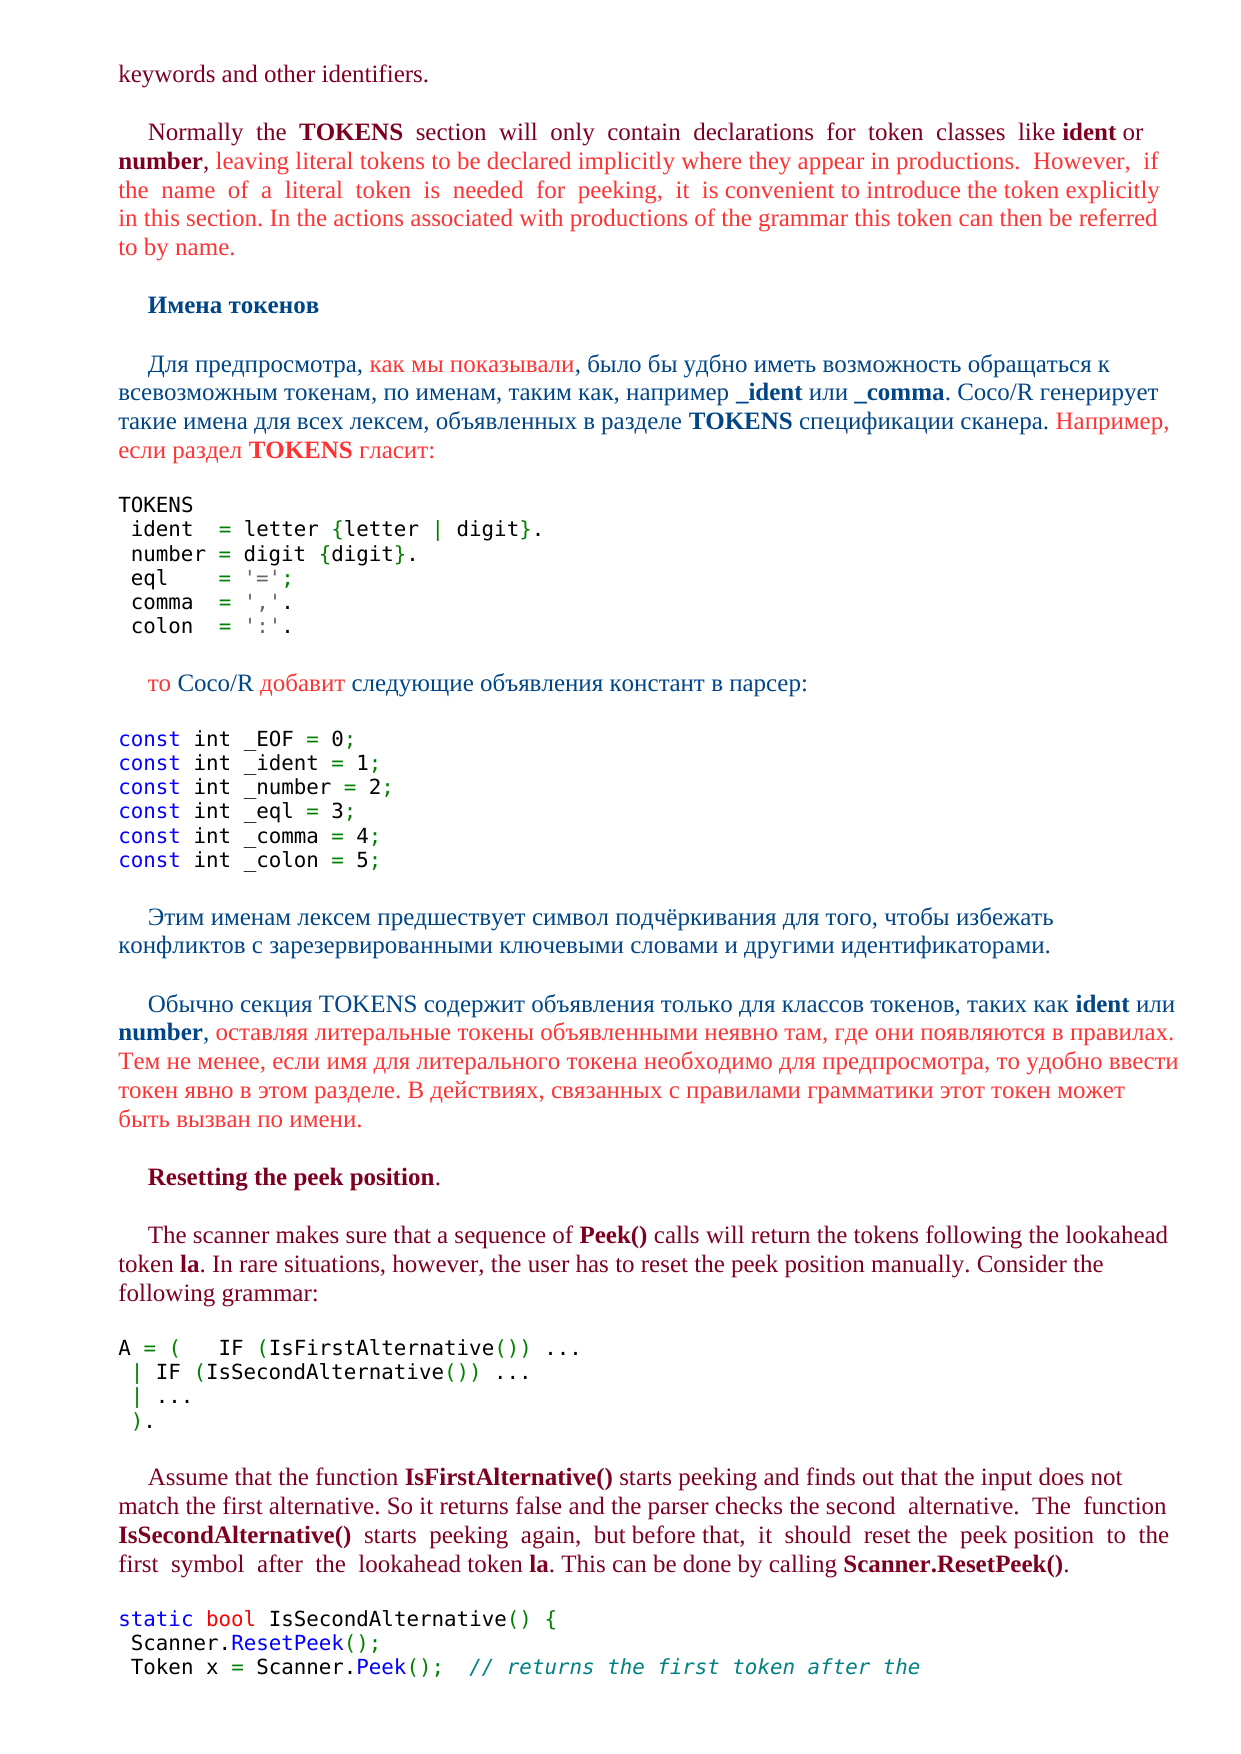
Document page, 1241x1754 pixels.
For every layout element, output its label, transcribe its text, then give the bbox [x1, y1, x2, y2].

text Для предпросмотра, как мы показывали, было бы удбно иметь возможность обращаться к всевозможным токенам, по именам, таким как, например _ident или _comma. Coco/R генерирует такие имена для всех лексем, объявленных в разделе TOKENS спецификации сканера. Например, если раздел TOKENS гласит: [118, 349, 1181, 464]
text Resetting the peek position. [118, 1162, 1181, 1191]
text A = ( IF (IsFirstAlternative()) ... | IF (IsSecondAlternative()) ... | ... ). [118, 1336, 1181, 1433]
text Этим именам лексем предшествует символ подчёркивания для того, чтобы избежать конфликтов с зарезервированными ключевыми словами и другими идентификаторами. [118, 902, 1181, 959]
text keywords and other identifiers. [118, 59, 1181, 88]
text Normally the TOKENS section will only contain declarations for token classes like ident or number, leaving literal tokens to be declared implicitly where they appear in productions. However, if the name of a literal token is needed for peeking, it is convenient to introduce the token explicitly in this section. In the actions associated with productions of the grammar this token can then be referred to by name. [118, 117, 1181, 261]
text The scanner makes sure that a sequence of Peek() calls will return the tokens following the lookahead token la. In rare situations, however, the user has to reset the peek position manually. Consider the following grammar: [118, 1220, 1181, 1306]
text Имена токенов [118, 291, 1181, 319]
text TOKENS ident = letter {letter | digit}. number = digit {digit}. eql = '='; comma = ','. colon = ':'. [118, 493, 1181, 639]
text Обычно секция TOKENS содержит объявления только для классов токенов, таких как ident или number, оставляя литеральные токены объявленными неявно там, где они появляются в правилах. Тем не менее, если имя для литерального токена необходимо для предпросмотра, то удобно ввести токен явно в этом разделе. В действиях, связанных с правилами грамматики этот токен может быть вызван по имени. [118, 989, 1181, 1132]
text то Coco/R добавит следующие объявления констант в парсер: [118, 668, 1181, 697]
text static bool IsSecondAlternative() { Scanner.ResetPeek(); Token x = Scanner.Peek(); // returns the first token after the [118, 1607, 1181, 1680]
text const int _EOF = 0; const int _ident = 1; const int _number = 2; const int _eql = 3; const int _comma = 4; const int _colon = 5; [118, 727, 1181, 872]
text Assume that the function IsFirstAlternative() starts peeking and finds out that the input does not match the first alternative. So it returns false and the parser checks the second alternative. The function IsSecondAlternative() starts peeking again, but before that, it should reset the peek position to the first symbol after the lookahead token la. This can be done by calling Scanner.ResetPeek(). [118, 1462, 1181, 1577]
